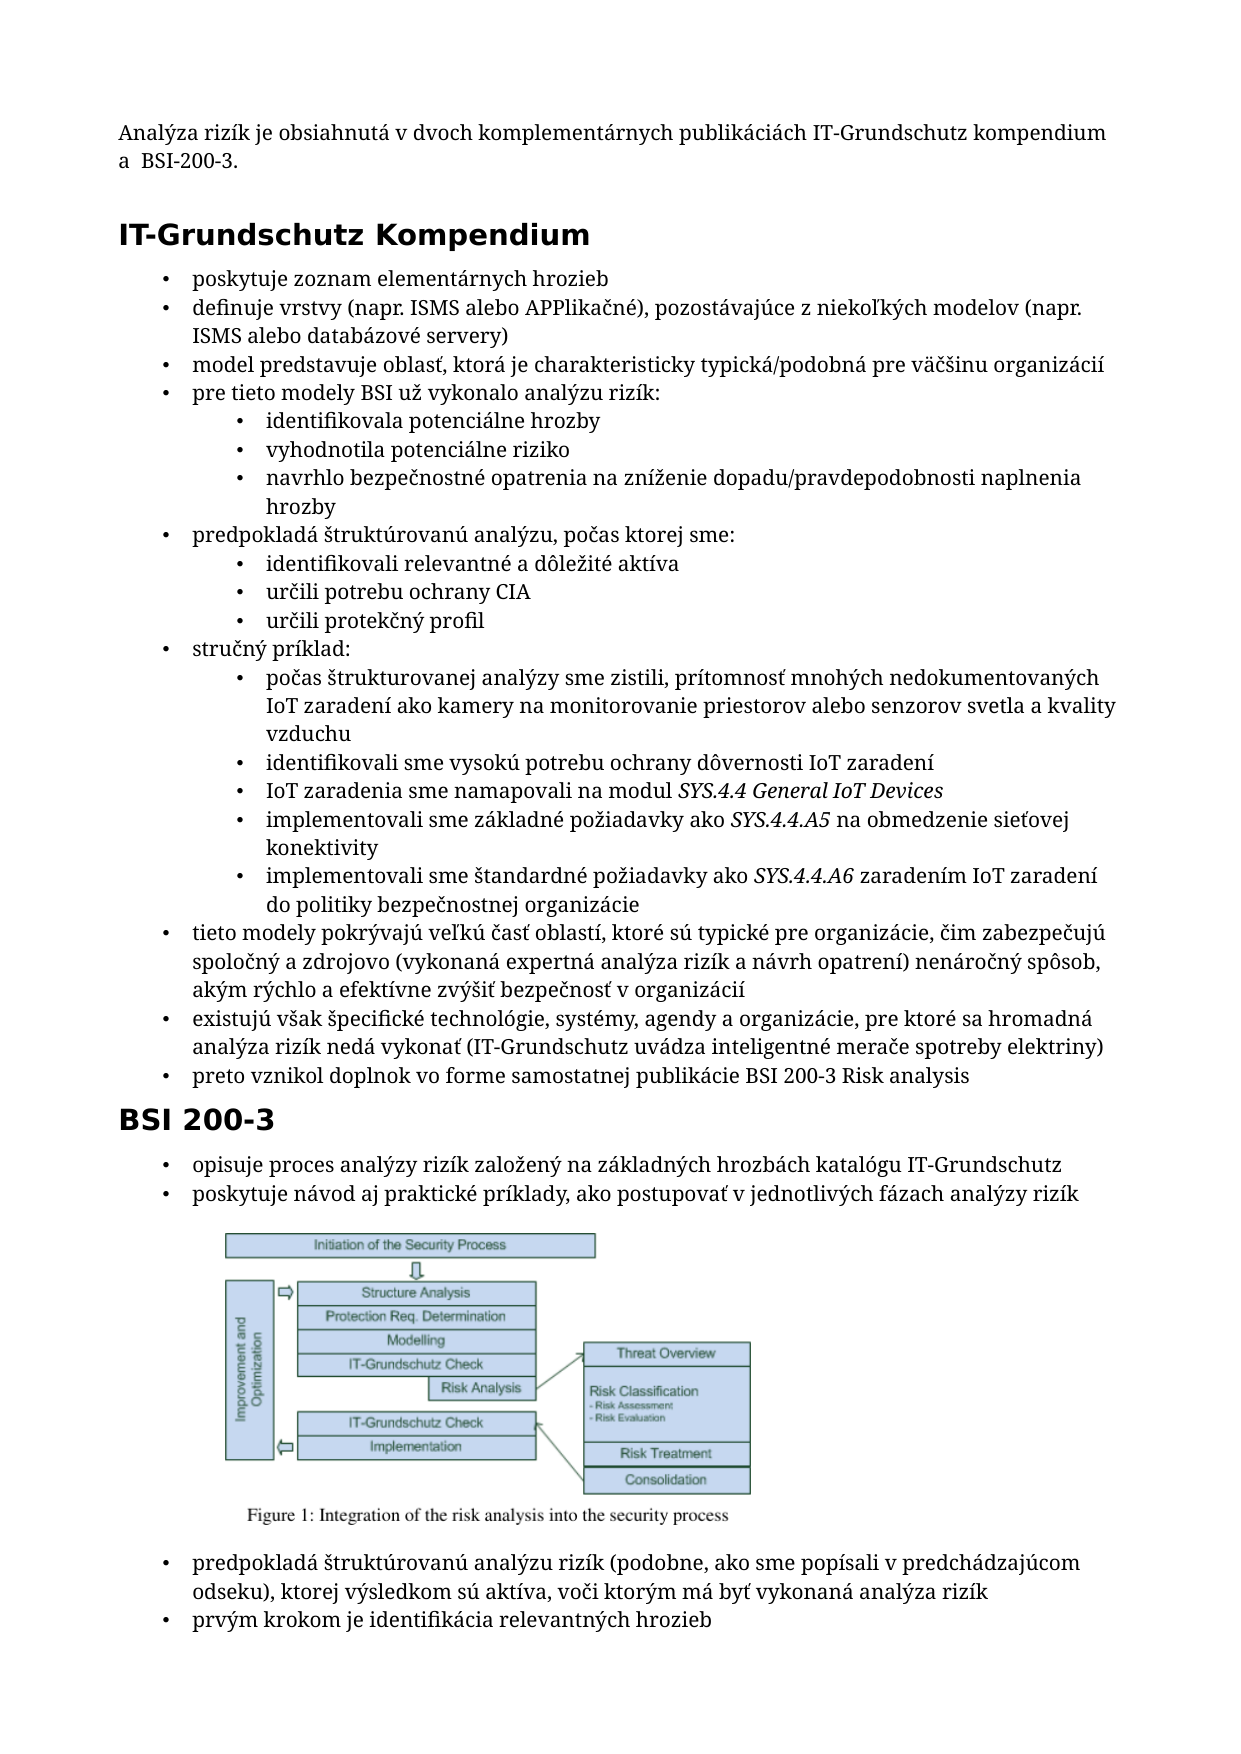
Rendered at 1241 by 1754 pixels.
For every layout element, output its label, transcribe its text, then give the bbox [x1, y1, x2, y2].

list model predstavuje oblasť, ktorá je charakteristicky typická/podobná pre väčšinu organizácií [162, 350, 1122, 378]
list predpokladá štruktúrovanú analýzu, počas ktorej sme: [162, 520, 1122, 549]
list navrhlo bezpečnostné opatrenia na zníženie dopadu/pravdepodobnosti naplnenia hrozby [236, 463, 1122, 520]
list identifikovala potenciálne hrozby [236, 407, 1122, 435]
list vyhodnotila potenciálne riziko [236, 435, 1122, 463]
list pre tieto modely BSI už vykonalo analýzu rizík: [162, 378, 1122, 407]
list identifikovali sme vysokú potrebu ochrany dôvernosti IoT zaradení [236, 748, 1122, 776]
text Analýza rizík je obsiahnutá v dvoch komplementárnych publikáciách IT-Grundschutz kompendium a BSI-200-3. [118, 118, 1122, 175]
subtitle BSI 200-3 [118, 1104, 1122, 1138]
list poskytuje návod aj praktické príklady, ako postupovať v jednotlivých fázach analýzy rizík [162, 1179, 1122, 1207]
list implementovali sme základné požiadavky ako SYS.4.4.A5 na obmedzenie sieťovej konektivity [236, 805, 1122, 862]
picture [209, 1228, 761, 1529]
list poskytuje zoznam elementárnych hrozieb [162, 264, 1122, 293]
list určili protekčný profil [236, 606, 1122, 634]
list prvým krokom je identifikácia relevantných hrozieb [162, 1605, 1122, 1634]
list určili potrebu ochrany CIA [236, 577, 1122, 606]
list IoT zaradenia sme namapovali na modul SYS.4.4 General IoT Devices [236, 776, 1122, 805]
list implementovali sme štandardné požiadavky ako SYS.4.4.A6 zaradením IoT zaradení do politiky bezpečnostnej organizácie [236, 862, 1122, 918]
list opisuje proces analýzy rizík založený na základných hrozbách katalógu IT-Grundschutz [162, 1150, 1122, 1179]
list preto vznikol doplnok vo forme samostatnej publikácie BSI 200-3 Risk analysis [162, 1061, 1122, 1089]
subtitle IT-Grundschutz Kompendium [118, 218, 1122, 252]
list definuje vrstvy (napr. ISMS alebo APPlikačné), pozostávajúce z niekoľkých modelov (napr. ISMS alebo databázové servery) [162, 293, 1122, 350]
list predpokladá štruktúrovanú analýzu rizík (podobne, ako sme popísali v predchádzajúcom odseku), ktorej výsledkom sú aktíva, voči ktorým má byť vykonaná analýza rizík [162, 1548, 1122, 1605]
list stručný príklad: [162, 634, 1122, 663]
list identifikovali relevantné a dôležité aktíva [236, 549, 1122, 577]
list počas štrukturovanej analýzy sme zistili, prítomnosť mnohých nedokumentovaných IoT zaradení ako kamery na monitorovanie priestorov alebo senzorov svetla a kvality vzduchu [236, 663, 1122, 748]
list existujú však špecifické technológie, systémy, agendy a organizácie, pre ktoré sa hromadná analýza rizík nedá vykonať (IT-Grundschutz uvádza inteligentné merače spotreby elektriny) [162, 1004, 1122, 1061]
list tieto modely pokrývajú veľkú časť oblastí, ktoré sú typické pre organizácie, čim zabezpečujú spoločný a zdrojovo (vykonaná expertná analýza rizík a návrh opatrení) nenáročný spôsob, akým rýchlo a efektívne zvýšiť bezpečnosť v organizácií [162, 918, 1122, 1004]
